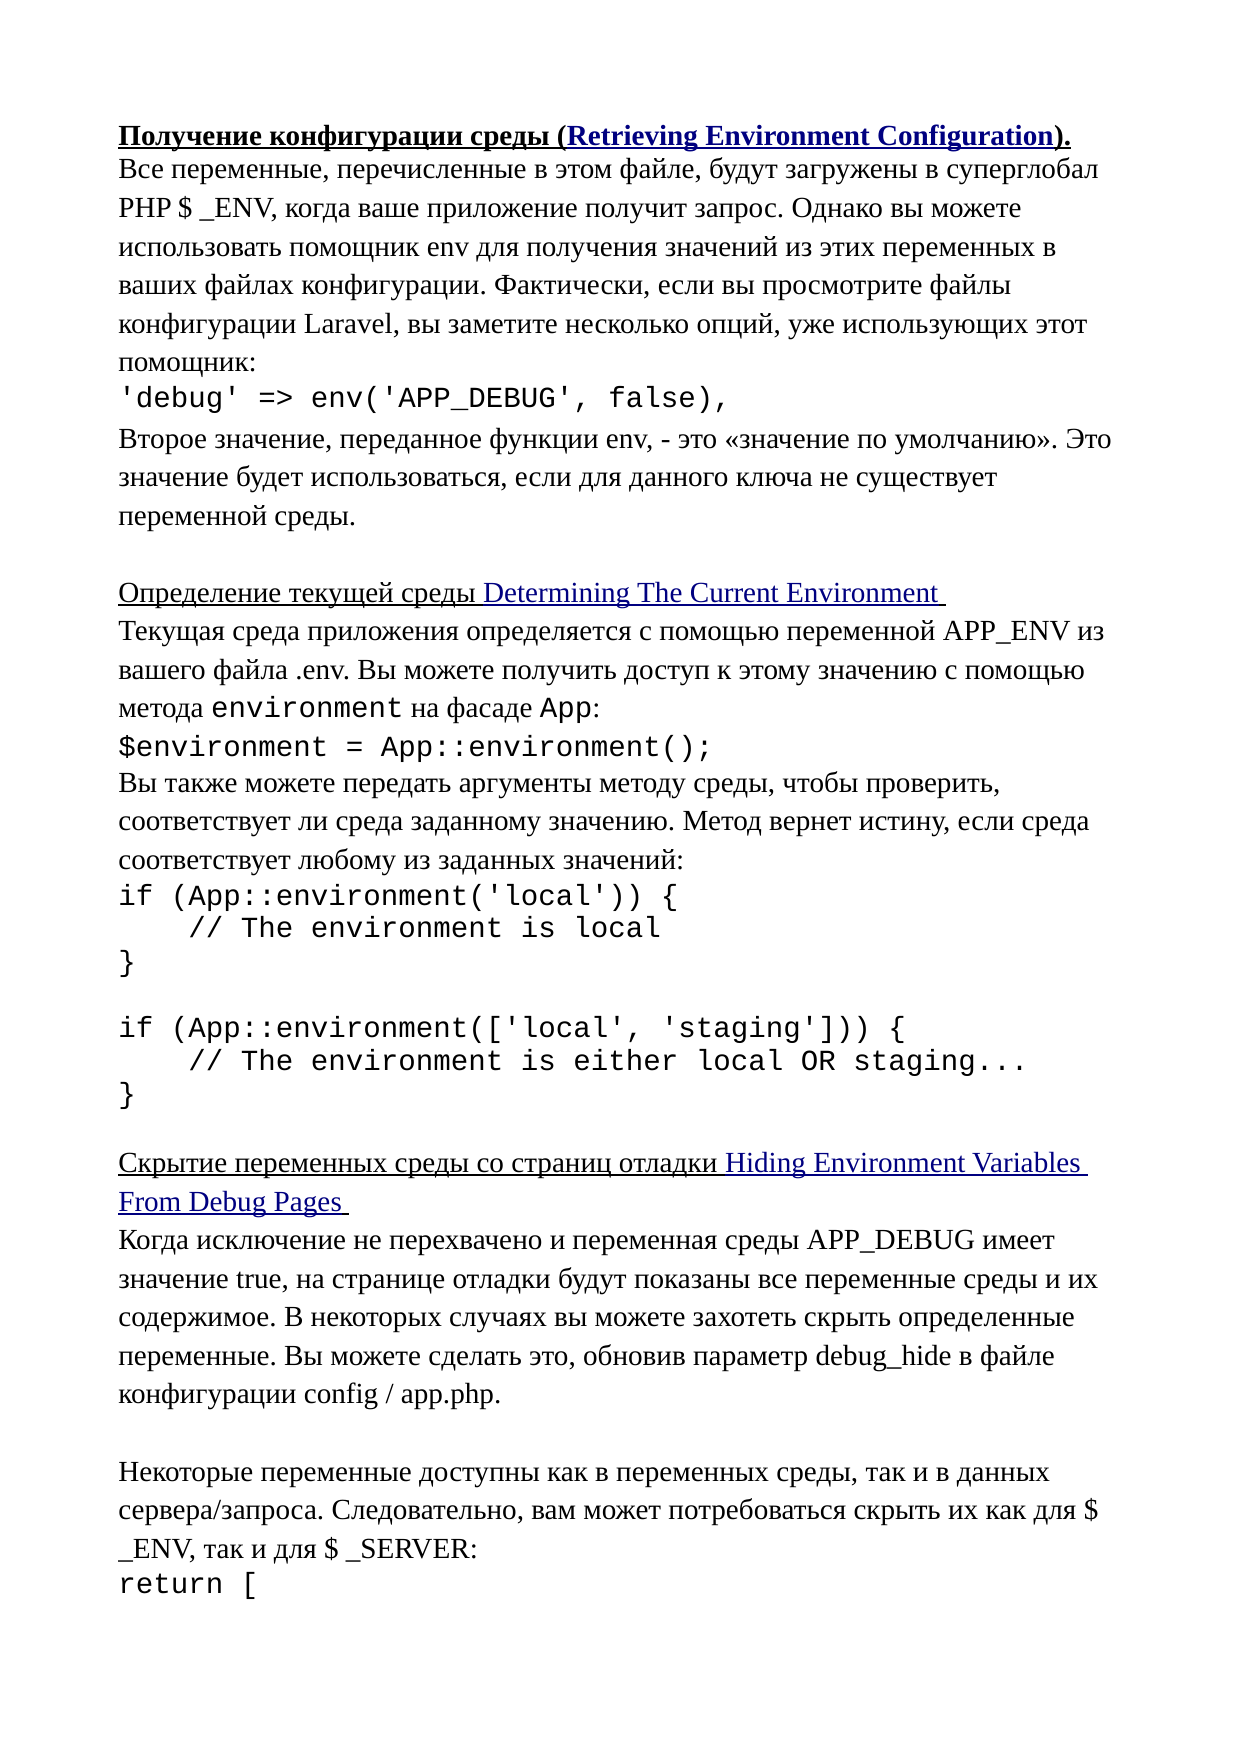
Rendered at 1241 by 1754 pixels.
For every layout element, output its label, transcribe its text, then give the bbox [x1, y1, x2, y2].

text Скрытие переменных среды со страниц отладки Hiding Environment Variables From Debug Pages [118, 1145, 1122, 1217]
subtitle Получение конфигурации среды (Retrieving Environment Configuration). [118, 118, 1122, 152]
text Когда исключение не перехвачено и переменная среды APP_DEBUG имеет значение true, на странице отладки будут показаны все переменные среды и их содержимое. В некоторых случаях вы можете захотеть скрыть определенные переменные. Вы можете сделать это, обновив параметр debug_hide в файле конфигурации config / app.php. Некоторые переменные доступны как в переменных среды, так и в данных сервера/запроса. Следовательно, вам может потребоваться скрыть их как для $ _ENV, так и для $ _SERVER: [118, 1222, 1122, 1564]
text Все переменные, перечисленные в этом файле, будут загружены в суперглобал PHP $ _ENV, когда ваше приложение получит запрос. Однако вы можете использовать помощник env для получения значений из этих переменных в ваших файлах конфигурации. Фактически, если вы просмотрите файлы конфигурации Laravel, вы заметите несколько опций, уже использующих этот помощник: 'debug' => env('APP_DEBUG', false), Второе значение, переданное функции env, - это «значение по умолчанию». Это значение будет использоваться, если для данного ключа не существует переменной среды. [118, 152, 1122, 531]
text return [ [118, 1569, 1122, 1602]
text } [118, 947, 1122, 980]
text Текущая среда приложения определяется с помощью переменной APP_ENV из вашего файла .env. Вы можете получить доступ к этому значению с помощью метода environment на фасаде App: [118, 613, 1122, 727]
text Определение текущей среды Determining The Current Environment [118, 575, 1122, 608]
text if (App::environment('local')) { [118, 881, 1122, 914]
text // The environment is local [118, 914, 1122, 947]
text // The environment is either local OR staging... [118, 1046, 1122, 1079]
text if (App::environment(['local', 'staging'])) { [118, 1013, 1122, 1046]
text $environment = App::environment(); [118, 732, 1122, 765]
text Вы также можете передать аргументы методу среды, чтобы проверить, соответствует ли среда заданному значению. Метод вернет истину, если среда соответствует любому из заданных значений: [118, 765, 1122, 876]
text } [118, 1079, 1122, 1112]
